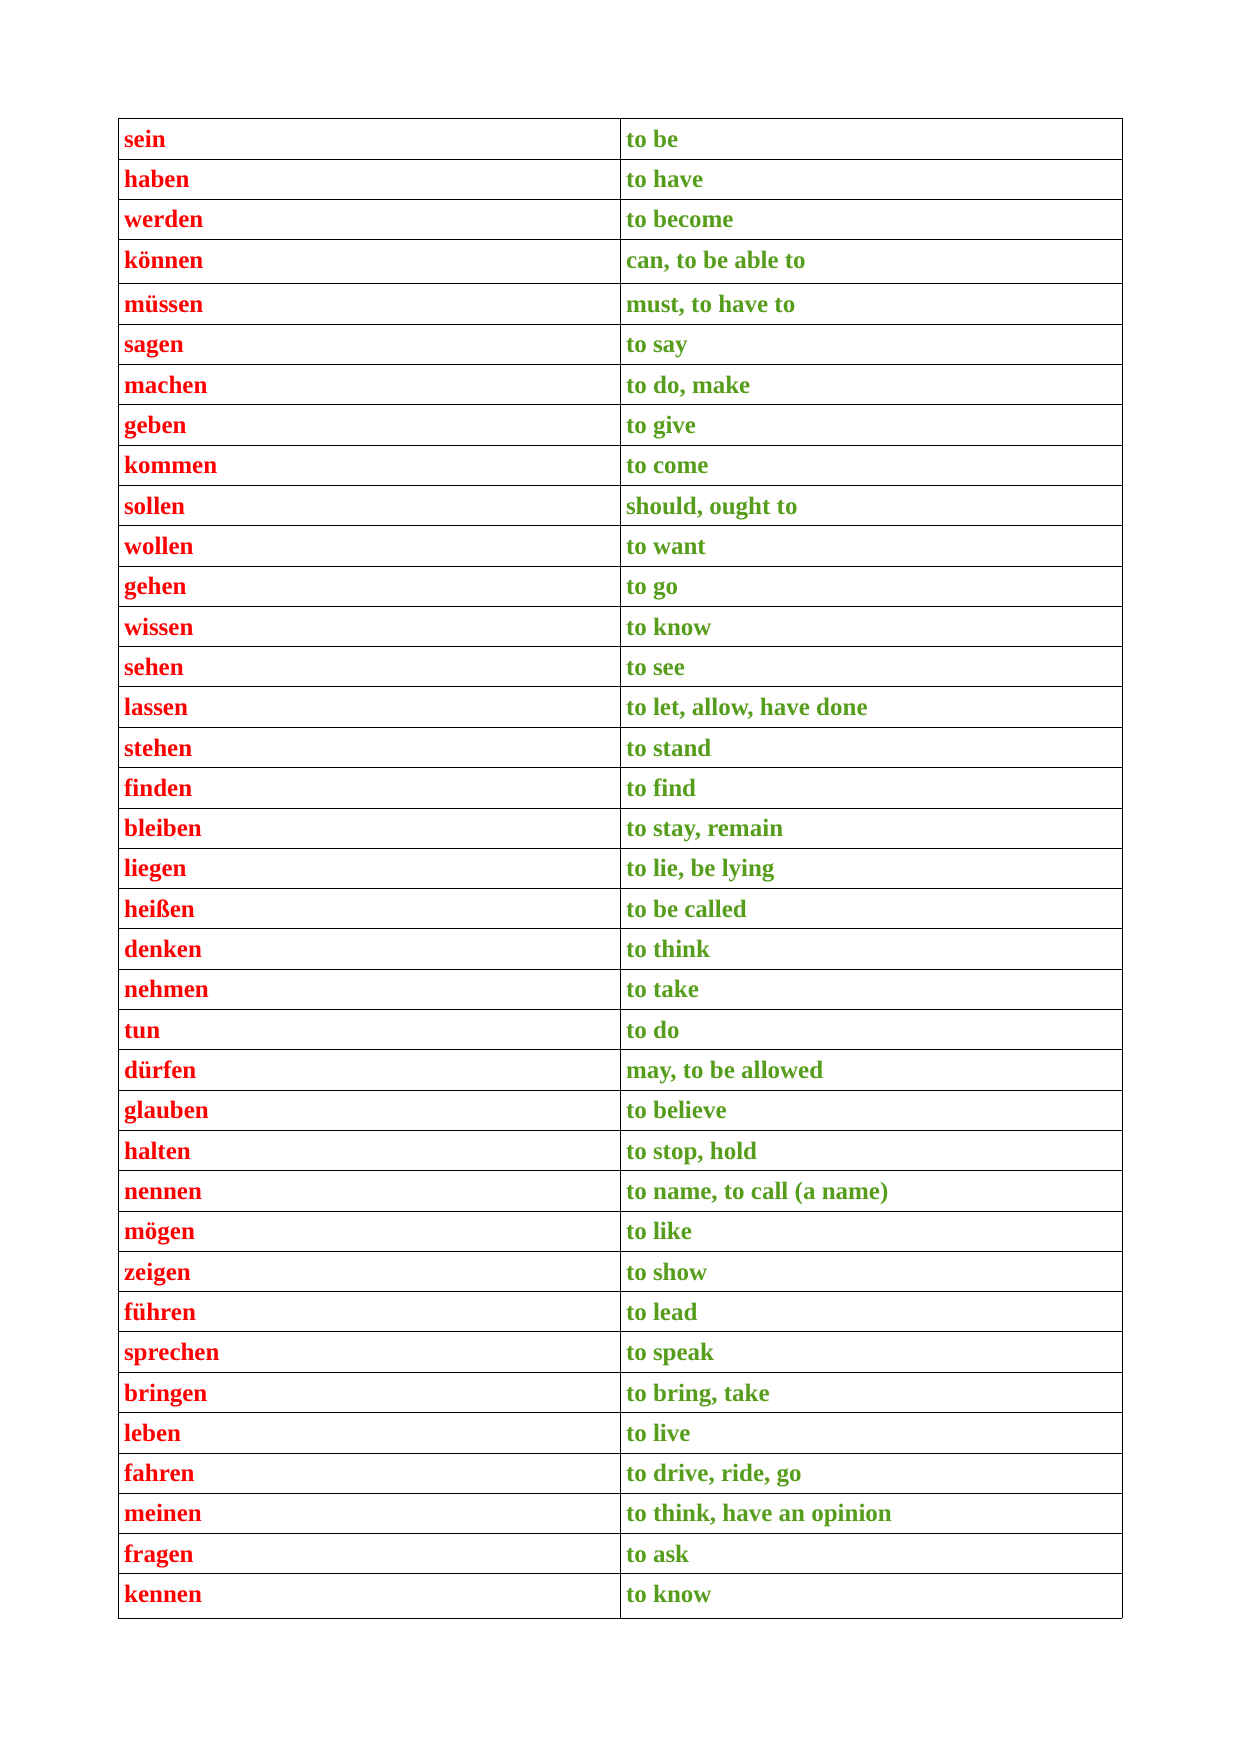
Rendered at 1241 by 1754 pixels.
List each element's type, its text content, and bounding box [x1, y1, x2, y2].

table_cell to show [621, 1252, 1122, 1291]
table_cell to go [621, 567, 1122, 606]
table_cell mögen [119, 1212, 620, 1251]
table_cell müssen [119, 284, 620, 324]
table_cell to drive, ride, go [621, 1454, 1122, 1493]
table_cell leben [119, 1413, 620, 1452]
table_cell führen [119, 1292, 620, 1331]
table_cell zeigen [119, 1252, 620, 1291]
table_cell to want [621, 526, 1122, 566]
table_cell to name, to call (a name) [621, 1171, 1122, 1211]
table_cell bleiben [119, 809, 620, 848]
table_cell to let, allow, have done [621, 687, 1122, 727]
table_cell to lead [621, 1292, 1122, 1331]
table_cell gehen [119, 567, 620, 606]
table_cell to lie, be lying [621, 849, 1122, 888]
table_cell denken [119, 929, 620, 969]
table_cell to believe [621, 1091, 1122, 1130]
table_cell liegen [119, 849, 620, 888]
table_cell to know [621, 607, 1122, 646]
table_cell halten [119, 1131, 620, 1170]
table_cell should, ought to [621, 486, 1122, 525]
table_cell to live [621, 1413, 1122, 1452]
table_cell to know [621, 1574, 1122, 1618]
table_cell to take [621, 970, 1122, 1009]
table_cell stehen [119, 728, 620, 767]
table_cell geben [119, 405, 620, 444]
table_cell werden [119, 200, 620, 239]
table_cell nehmen [119, 970, 620, 1009]
table_cell to speak [621, 1332, 1122, 1372]
table_cell to see [621, 647, 1122, 686]
table_cell kommen [119, 446, 620, 485]
table_cell must, to have to [621, 284, 1122, 324]
table_cell to bring, take [621, 1373, 1122, 1412]
table_cell lassen [119, 687, 620, 727]
table_cell may, to be allowed [621, 1050, 1122, 1089]
table_cell to have [621, 160, 1122, 199]
table_cell to stop, hold [621, 1131, 1122, 1170]
table_cell nennen [119, 1171, 620, 1211]
table_cell can, to be able to [621, 240, 1122, 283]
table_cell to think, have an opinion [621, 1494, 1122, 1533]
table_cell haben [119, 160, 620, 199]
table_cell meinen [119, 1494, 620, 1533]
table_cell to give [621, 405, 1122, 444]
table_cell finden [119, 768, 620, 807]
table_cell fahren [119, 1454, 620, 1493]
table_cell to do [621, 1010, 1122, 1049]
table_cell wollen [119, 526, 620, 566]
table_cell tun [119, 1010, 620, 1049]
table_cell können [119, 240, 620, 283]
table_cell sehen [119, 647, 620, 686]
table_cell bringen [119, 1373, 620, 1412]
table_cell kennen [119, 1574, 620, 1618]
table_cell fragen [119, 1534, 620, 1573]
table_header sein [119, 119, 620, 158]
table_cell to ask [621, 1534, 1122, 1573]
table_cell glauben [119, 1091, 620, 1130]
table_cell to like [621, 1212, 1122, 1251]
table_cell to think [621, 929, 1122, 969]
table_cell to do, make [621, 365, 1122, 404]
table_cell heißen [119, 889, 620, 928]
table_cell to say [621, 325, 1122, 364]
table_cell to stand [621, 728, 1122, 767]
table_header to be [621, 119, 1122, 158]
table_cell dürfen [119, 1050, 620, 1089]
table_cell to come [621, 446, 1122, 485]
table_cell wissen [119, 607, 620, 646]
table_cell sprechen [119, 1332, 620, 1372]
table_cell to stay, remain [621, 809, 1122, 848]
table_cell sollen [119, 486, 620, 525]
table_cell sagen [119, 325, 620, 364]
table_cell to be called [621, 889, 1122, 928]
table_cell to find [621, 768, 1122, 807]
table_cell to become [621, 200, 1122, 239]
table_cell machen [119, 365, 620, 404]
